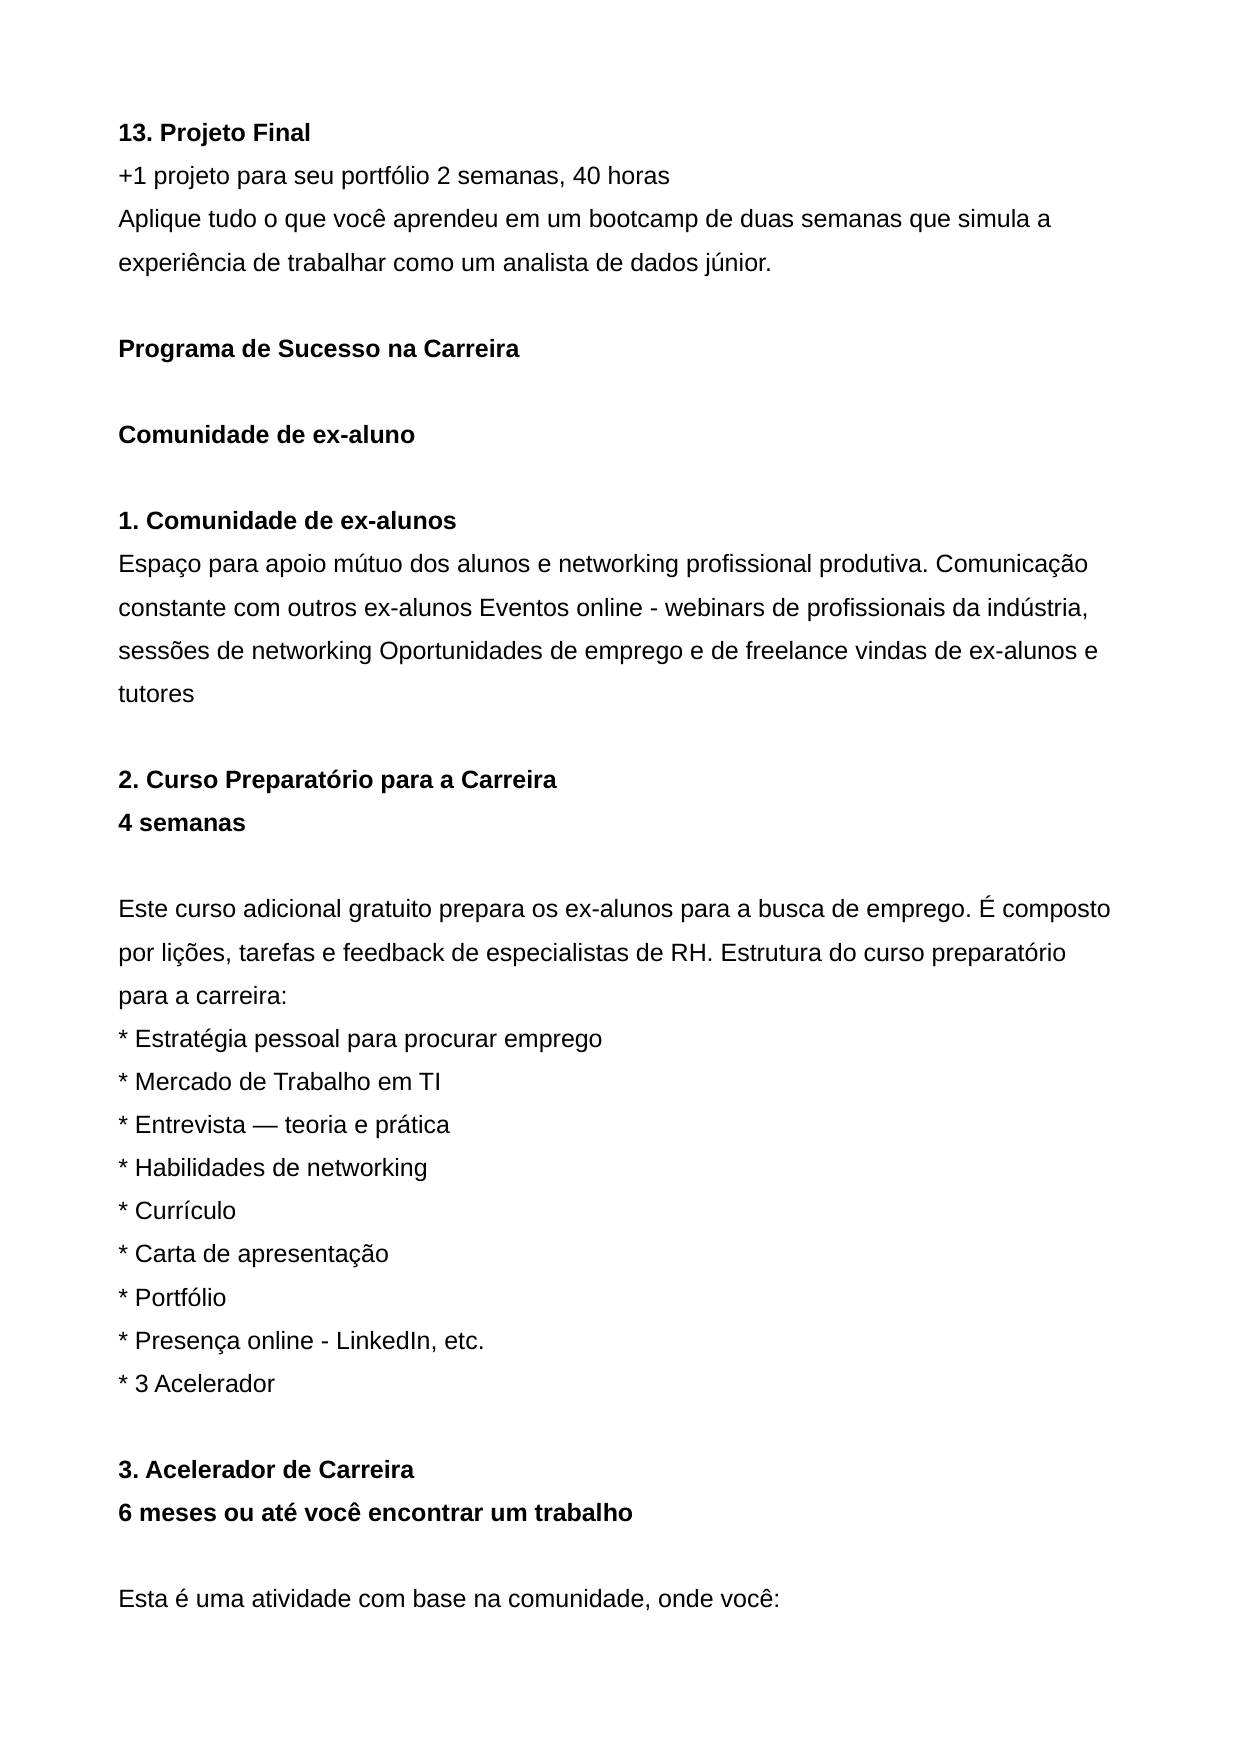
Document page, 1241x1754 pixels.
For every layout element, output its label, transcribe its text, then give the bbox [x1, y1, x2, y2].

text 4 semanas [118, 808, 1122, 837]
text * Entrevista — teoria e prática [118, 1110, 1122, 1139]
text Este curso adicional gratuito prepara os ex-alunos para a busca de emprego. É composto por lições, tarefas e feedback de especialistas de RH. Estrutura do curso preparatório para a carreira: [118, 894, 1122, 1009]
text Aplique tudo o que você aprendeu em um bootcamp de duas semanas que simula a experiência de trabalhar como um analista de dados júnior. [118, 204, 1122, 276]
text Comunidade de ex-aluno [118, 420, 1122, 449]
text * Estratégia pessoal para procurar emprego [118, 1024, 1122, 1052]
text * 3 Acelerador [118, 1369, 1122, 1397]
text Espaço para apoio mútuo dos alunos e networking profissional produtiva. Comunicação constante com outros ex-alunos Eventos online - webinars de profissionais da indústria, sessões de networking Oportunidades de emprego e de freelance vindas de ex-alunos e tutores [118, 549, 1122, 707]
text Esta é uma atividade com base na comunidade, onde você: [118, 1584, 1122, 1613]
text * Presença online - LinkedIn, etc. [118, 1326, 1122, 1354]
text * Carta de apresentação [118, 1239, 1122, 1268]
text * Portfólio [118, 1282, 1122, 1311]
text * Habilidades de networking [118, 1153, 1122, 1182]
text Programa de Sucesso na Carreira [118, 334, 1122, 362]
text 6 meses ou até você encontrar um trabalho [118, 1498, 1122, 1527]
text +1 projeto para seu portfólio 2 semanas, 40 horas [118, 161, 1122, 190]
text 3. Acelerador de Carreira [118, 1455, 1122, 1484]
text 13. Projeto Final [118, 118, 1122, 147]
text * Currículo [118, 1196, 1122, 1225]
text 1. Comunidade de ex-alunos [118, 506, 1122, 535]
text * Mercado de Trabalho em TI [118, 1067, 1122, 1096]
text 2. Curso Preparatório para a Carreira [118, 765, 1122, 794]
